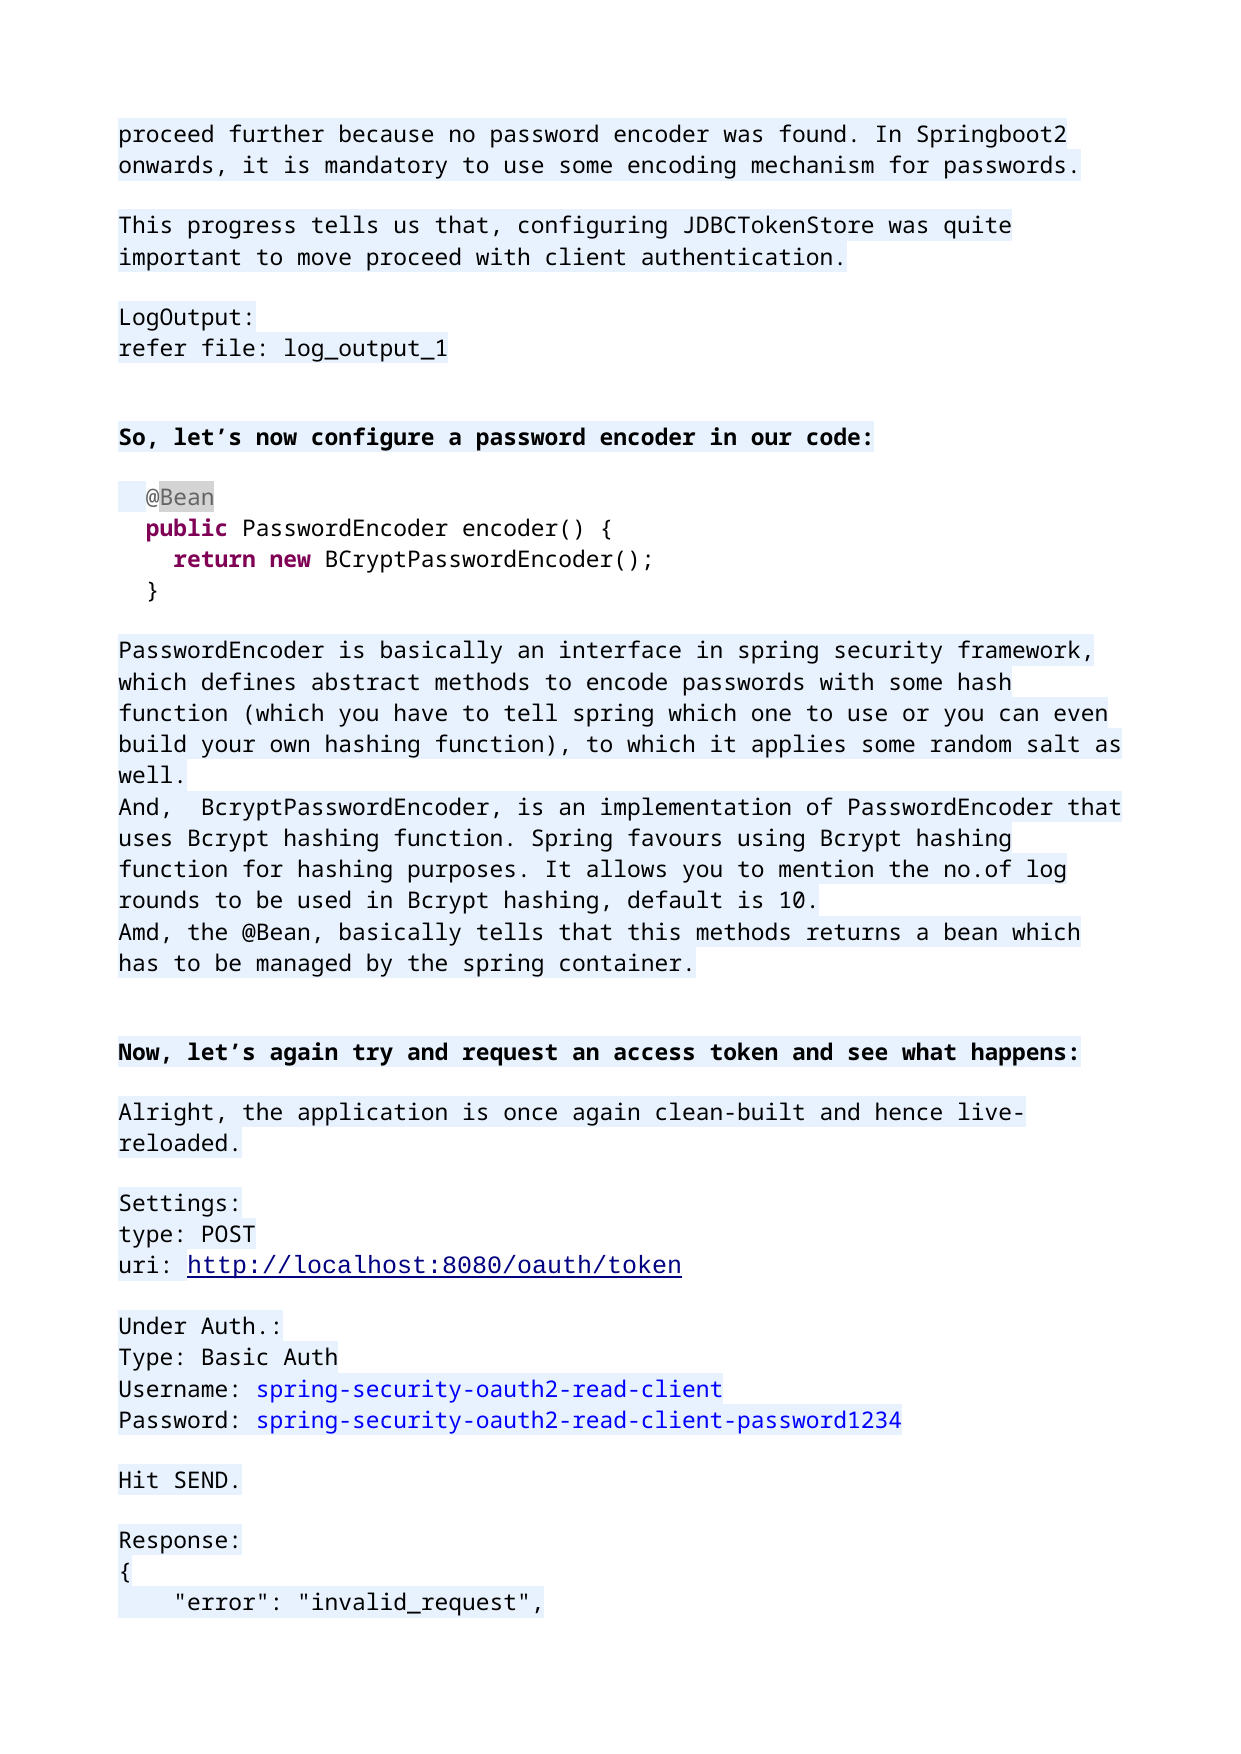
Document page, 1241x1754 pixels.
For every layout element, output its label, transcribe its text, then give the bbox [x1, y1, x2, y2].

text "error": "invalid_request", [118, 1586, 1122, 1618]
text Under Auth.: [118, 1310, 1122, 1341]
text Type: Basic Auth [118, 1341, 1122, 1373]
text proceed further because no password encoder was found. In Springboot2 onwards, it is mandatory to use some encoding mechanism for passwords. [118, 118, 1122, 181]
text This progress tells us that, configuring JDBCTokenStore was quite important to move proceed with client authentication. [118, 209, 1122, 272]
text type: POST [118, 1218, 1122, 1249]
text public PasswordEncoder encoder() { [118, 512, 1122, 543]
text Username: spring-security-oauth2-read-client [118, 1373, 1122, 1404]
text LogOutput: [118, 301, 1122, 332]
text Response: [118, 1524, 1122, 1555]
text { [118, 1555, 1122, 1586]
text uri: http://localhost:8080/oauth/token [118, 1249, 1122, 1281]
text Settings: [118, 1187, 1122, 1218]
text } [118, 574, 1122, 606]
text Hit SEND. [118, 1464, 1122, 1495]
text Now, let’s again try and request an access token and see what happens: [118, 1036, 1122, 1067]
text Alright, the application is once again clean-built and hence live-reloaded. [118, 1096, 1122, 1158]
text return new BCryptPasswordEncoder(); [118, 543, 1122, 574]
text Amd, the @Bean, basically tells that this methods returns a bean which has to be managed by the spring container. [118, 916, 1122, 978]
text And, BcryptPasswordEncoder, is an implementation of PasswordEncoder that uses Bcrypt hashing function. Spring favours using Bcrypt hashing function for hashing purposes. It allows you to mention the no.of log rounds to be used in Bcrypt hashing, default is 10. [118, 791, 1122, 916]
text @Bean [118, 481, 1122, 512]
text Password: spring-security-oauth2-read-client-password1234 [118, 1404, 1122, 1435]
text refer file: log_output_1 [118, 332, 1122, 363]
text PasswordEncoder is basically an interface in spring security framework, which defines abstract methods to encode passwords with some hash function (which you have to tell spring which one to use or you can even build your own hashing function), to which it applies some random salt as well. [118, 634, 1122, 791]
text So, let’s now configure a password encoder in our code: [118, 421, 1122, 452]
